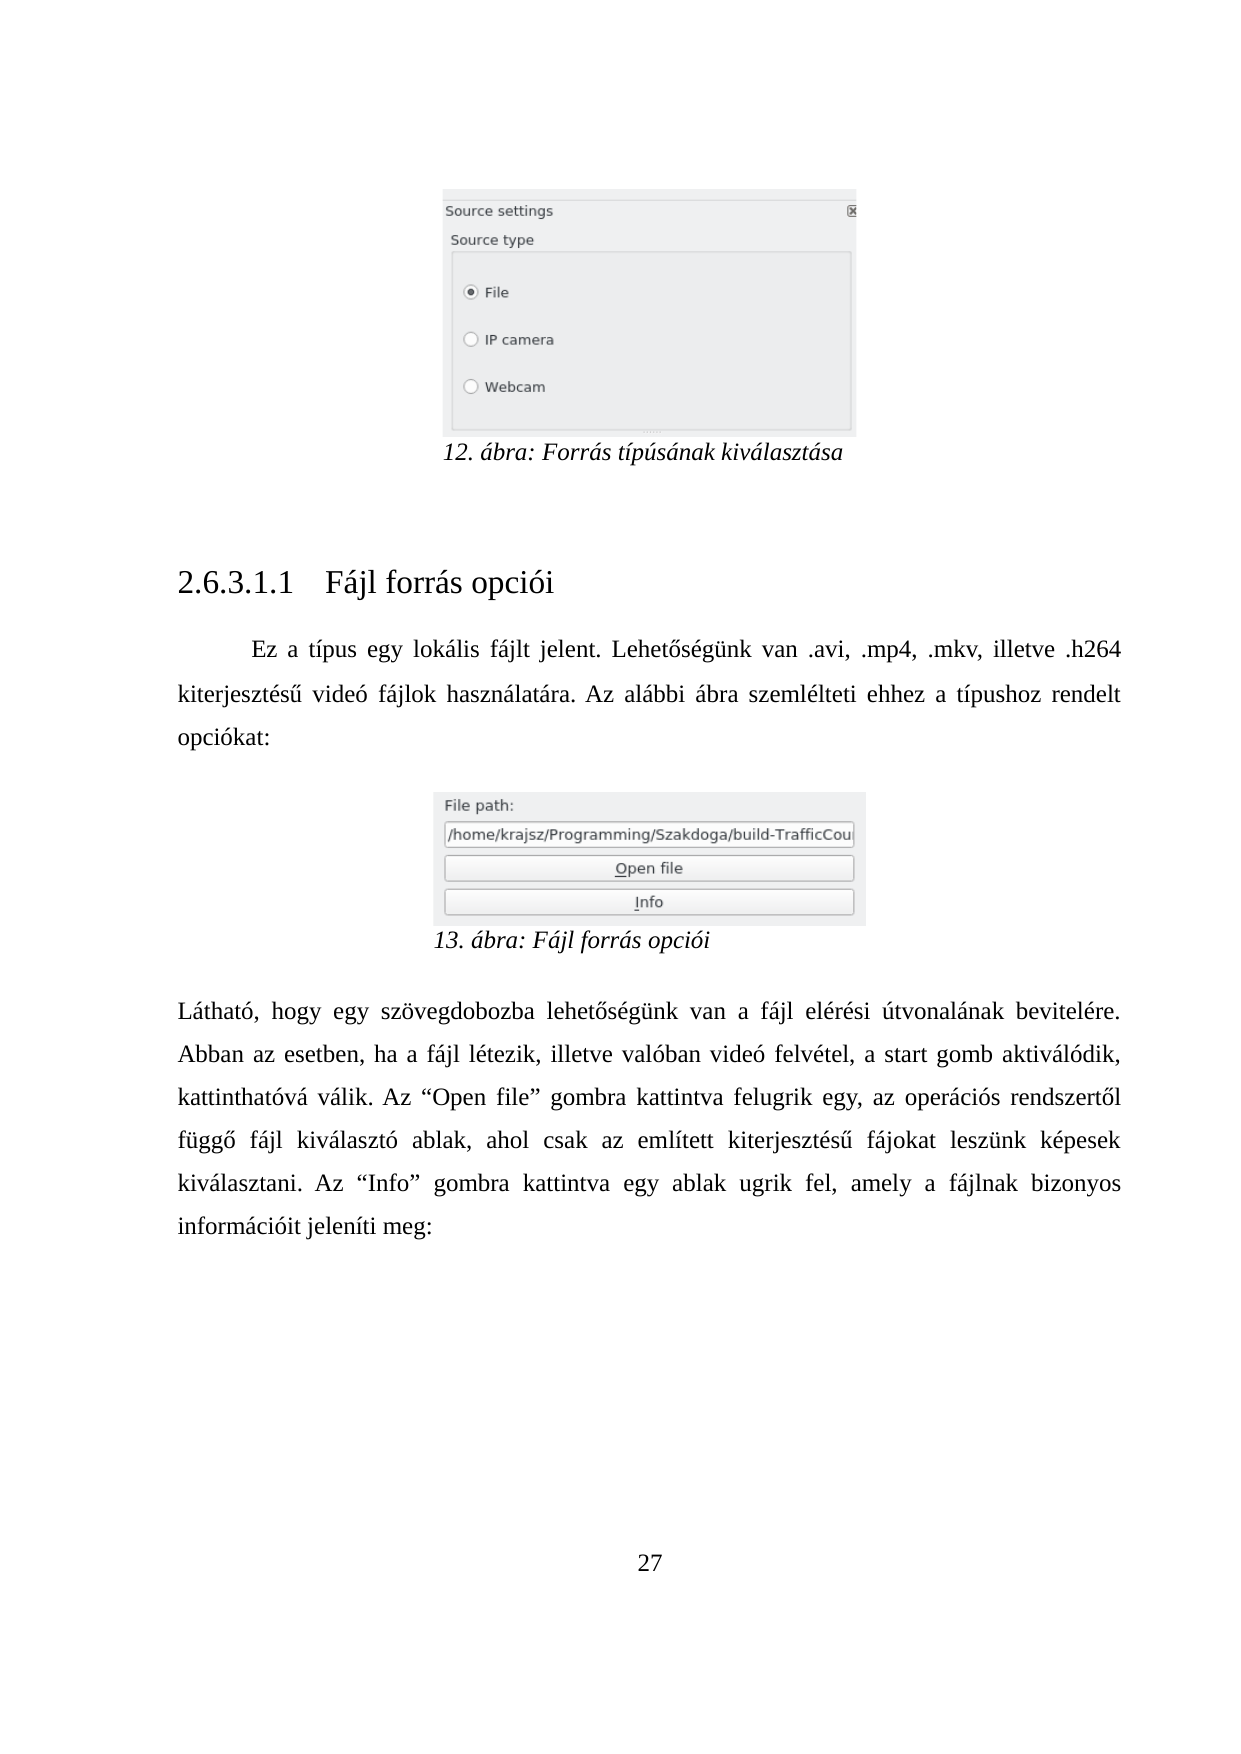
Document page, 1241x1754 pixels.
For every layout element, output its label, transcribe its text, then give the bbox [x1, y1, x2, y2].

text Látható, hogy egy szövegdobozba lehetőségünk van a fájl elérési útvonalának bevitelére. Abban az esetben, ha a fájl létezik, illetve valóban videó felvétel, a start gomb aktiválódik, kattinthatóvá válik. Az “Open file” gombra kattintva felugrik egy, az operációs rendszertől függő fájl kiválasztó ablak, ahol csak az említett kiterjesztésű fájokat leszünk képesek kiválasztani. Az “Info” gombra kattintva egy ablak ugrik fel, amely a fájlnak bizonyos információit jeleníti meg: [177, 996, 1122, 1240]
picture [442, 189, 857, 437]
subtitle Fájl forrás opciói [177, 562, 1122, 601]
text Ez a típus egy lokális fájlt jelent. Lehetőségünk van .avi, .mp4, .mkv, illetve .h264 kiterjesztésű videó fájlok használatára. Az alábbi ábra szemlélteti ehhez a típushoz rendelt opciókat: [177, 626, 1122, 751]
text 13. ábra: Fájl forrás opciói [433, 926, 866, 954]
picture [433, 792, 866, 926]
text 12. ábra: Forrás típúsának kiválasztása [443, 437, 857, 465]
